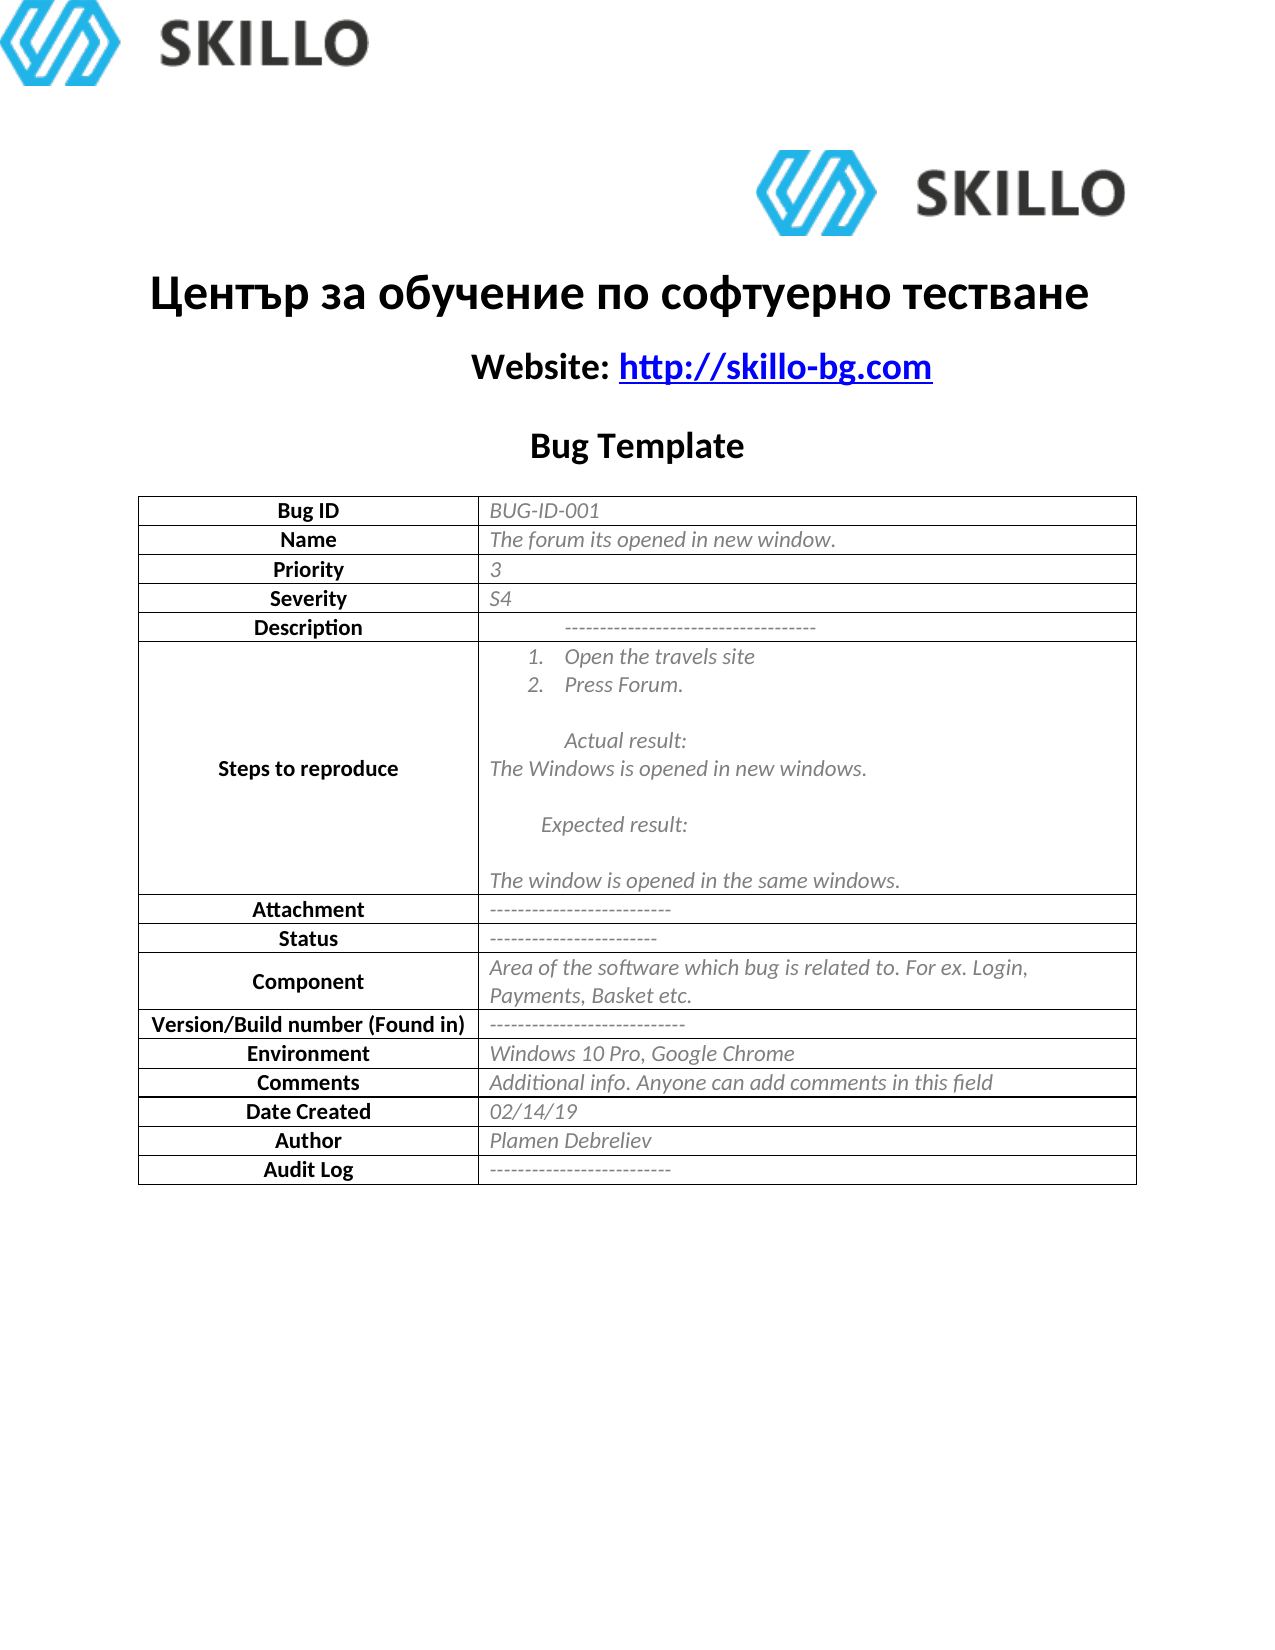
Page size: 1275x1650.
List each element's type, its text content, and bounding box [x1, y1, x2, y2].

table_cell Plamen Debreliev [479, 1127, 1136, 1154]
table_header Bug ID [139, 497, 478, 524]
picture [0, 0, 369, 86]
table_cell Windows 10 Pro, Google Chrome [479, 1039, 1136, 1067]
table_cell Comments [139, 1069, 478, 1096]
table_cell Open the travels site Press Forum. Actual result: The Windows is opened in new windows. Expected result: The window is opened in the same windows. [479, 642, 1136, 894]
table_cell Component [139, 953, 478, 1009]
picture [756, 150, 1125, 236]
text Център за обучение по софтуерно тестване Website: http://skillo-bg.com [150, 261, 1125, 392]
table_cell Status [139, 924, 478, 952]
table_cell S4 [479, 584, 1136, 612]
table_cell Priority [139, 555, 478, 583]
table_cell -------------------------- [479, 895, 1136, 923]
table_cell ------------------------ [479, 924, 1136, 952]
table_cell -------------------------- [479, 1156, 1136, 1184]
table_cell Description [139, 613, 478, 641]
table_cell The forum its opened in new window. [479, 526, 1136, 554]
table_cell Severity [139, 584, 478, 612]
text Bug Template [150, 422, 1125, 468]
table_cell 14/02/19 [479, 1098, 1136, 1126]
table_cell Attachment [139, 895, 478, 923]
table_header BUG-ID-001 [479, 497, 1136, 524]
table_cell ---------------------------- [479, 1010, 1136, 1038]
table_cell Area of the software which bug is related to. For ex. Login, Payments, Basket etc. [479, 953, 1136, 1009]
table_cell Date Created [139, 1098, 478, 1126]
table_cell Author [139, 1127, 478, 1154]
table_cell 3 [479, 555, 1136, 583]
table_cell Version/Build number (Found in) [139, 1010, 478, 1038]
table_cell ------------------------------------ [479, 613, 1136, 641]
table_cell Steps to reproduce [139, 642, 478, 894]
table_cell Audit Log [139, 1156, 478, 1184]
table_cell Environment [139, 1039, 478, 1067]
table_cell Additional info. Anyone can add comments in this field [479, 1069, 1136, 1096]
table_cell Name [139, 526, 478, 554]
